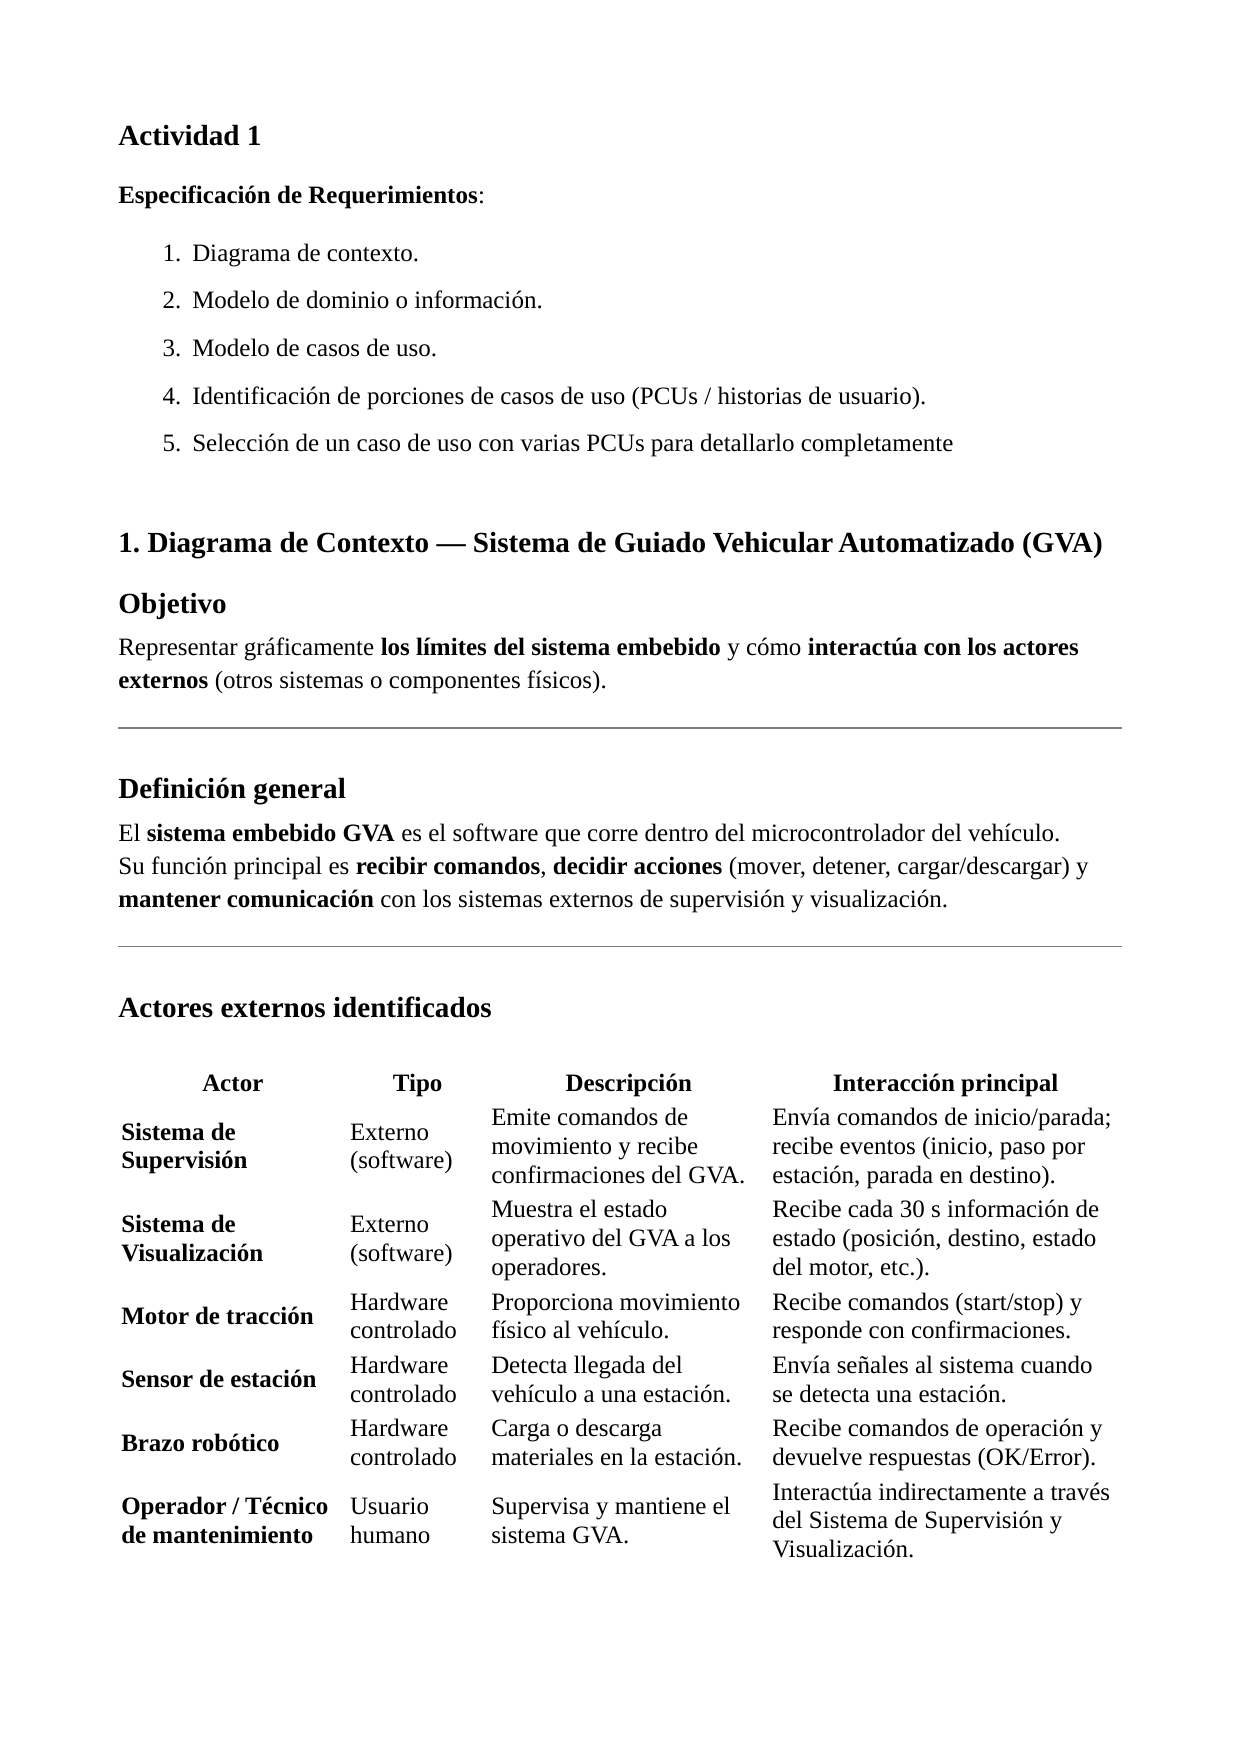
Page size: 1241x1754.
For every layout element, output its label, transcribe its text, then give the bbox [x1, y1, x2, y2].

table_cell Externo (software) [347, 1192, 488, 1284]
text Actividad 1 Especificación de Requerimientos: [118, 118, 1122, 238]
table_cell Usuario humano [347, 1474, 488, 1566]
list Identificación de porciones de casos de uso (PCUs / historias de usuario). [162, 381, 1122, 409]
table_cell Emite comandos de movimiento y recibe confirmaciones del GVA. [488, 1100, 769, 1192]
list Modelo de casos de uso. [162, 333, 1122, 362]
table_cell Sensor de estación [118, 1347, 347, 1410]
table_cell Hardware controlado [347, 1284, 488, 1347]
table_cell Externo (software) [347, 1100, 488, 1192]
table_cell Motor de tracción [118, 1284, 347, 1347]
table_cell Recibe comandos de operación y devuelve respuestas (OK/Error). [769, 1410, 1122, 1474]
table_cell Detecta llegada del vehículo a una estación. [488, 1347, 769, 1410]
table_cell Sistema de Visualización [118, 1192, 347, 1284]
table_header Tipo [347, 1065, 488, 1099]
table_cell Proporciona movimiento físico al vehículo. [488, 1284, 769, 1347]
list Modelo de dominio o información. [162, 286, 1122, 314]
subtitle Definición general [118, 772, 1122, 805]
table_cell Muestra el estado operativo del GVA a los operadores. [488, 1192, 769, 1284]
table_header Actor [118, 1065, 347, 1099]
table_cell Brazo robótico [118, 1410, 347, 1474]
subtitle 1. Diagrama de Contexto — Sistema de Guiado Vehicular Automatizado (GVA) [118, 526, 1122, 559]
text El sistema embebido GVA es el software que corre dentro del microcontrolador del vehículo. Su función principal es recibir comandos, decidir acciones (mover, detener, cargar/descargar) y mantener comunicación con los sistemas externos de supervisión y visualización. [118, 818, 1122, 912]
table_cell Recibe comandos (start/stop) y responde con confirmaciones. [769, 1284, 1122, 1347]
table_cell Envía señales al sistema cuando se detecta una estación. [769, 1347, 1122, 1410]
table_cell Hardware controlado [347, 1347, 488, 1410]
table_header Descripción [488, 1065, 769, 1099]
table_cell Hardware controlado [347, 1410, 488, 1474]
table_header Interacción principal [769, 1065, 1122, 1099]
table_cell Supervisa y mantiene el sistema GVA. [488, 1474, 769, 1566]
table_cell Recibe cada 30 s información de estado (posición, destino, estado del motor, etc.). [769, 1192, 1122, 1284]
subtitle Actores externos identificados [118, 990, 1122, 1024]
list Diagrama de contexto. [162, 238, 1122, 267]
table_cell Sistema de Supervisión [118, 1100, 347, 1192]
subtitle Objetivo [118, 586, 1122, 620]
table_cell Interactúa indirectamente a través del Sistema de Supervisión y Visualización. [769, 1474, 1122, 1566]
text Representar gráficamente los límites del sistema embebido y cómo interactúa con los actores externos (otros sistemas o componentes físicos). [118, 632, 1122, 694]
list Selección de un caso de uso con varias PCUs para detallarlo completamente [162, 428, 1122, 457]
table_cell Carga o descarga materiales en la estación. [488, 1410, 769, 1474]
table_cell Operador / Técnico de mantenimiento [118, 1474, 347, 1566]
table_cell Envía comandos de inicio/parada; recibe eventos (inicio, paso por estación, parada en destino). [769, 1100, 1122, 1192]
